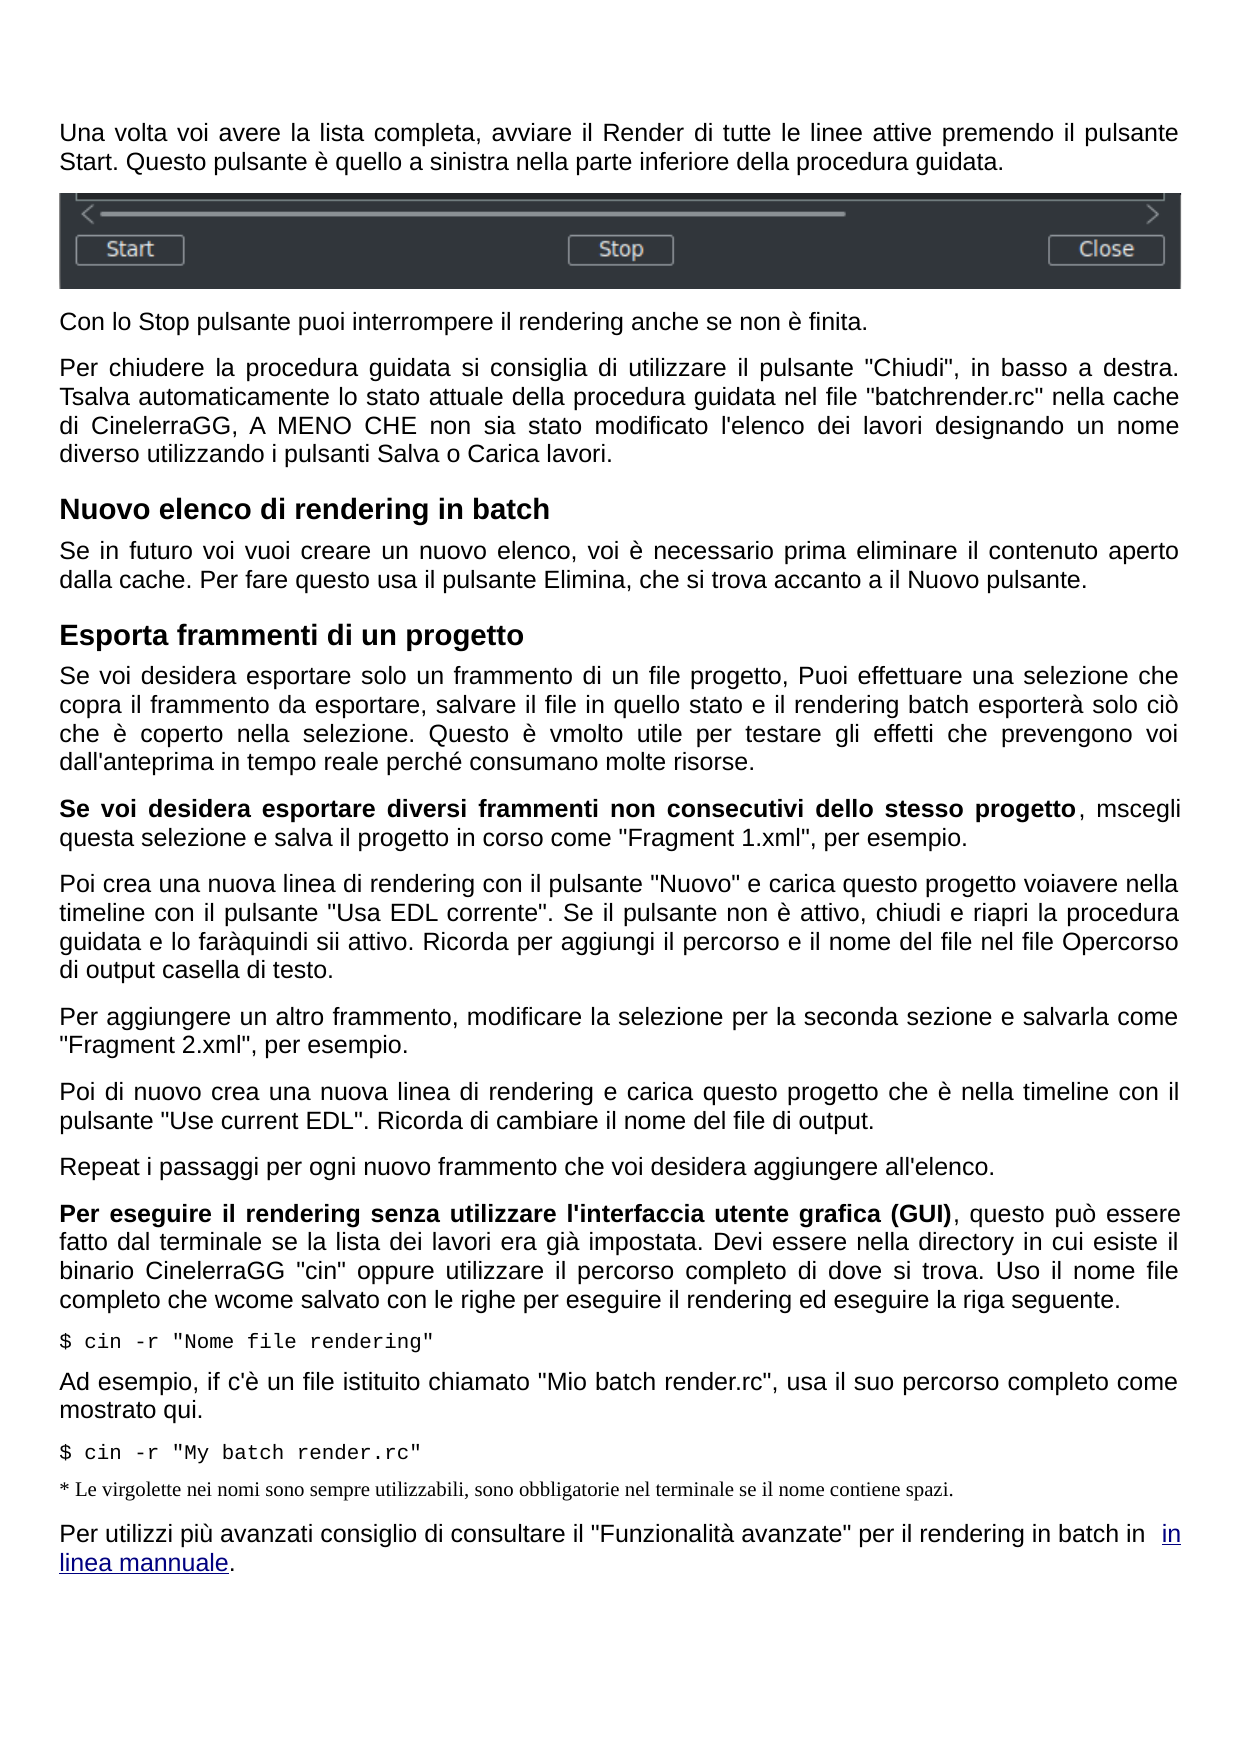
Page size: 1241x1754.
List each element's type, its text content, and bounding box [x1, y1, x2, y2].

text Per eseguire il rendering senza utilizzare l'interfaccia utente grafica (GUI), questo può essere fatto dal terminale se la lista dei lavori era già impostata. Devi essere nella directory in cui esiste il binario CinelerraGG "cin" oppure utilizzare il percorso completo di dove si trova. Uso il nome file completo che wcome salvato con le righe per eseguire il rendering ed eseguire la riga seguente. [59, 1198, 1181, 1313]
text Repeat i passaggi per ogni nuovo frammento che voi desidera aggiungere all'elenco. [59, 1152, 1181, 1181]
text Una volta voi avere la lista completa, avviare il Render di tutte le linee attive premendo il pulsante Start. Questo pulsante è quello a sinistra nella parte inferiore della procedura guidata. [59, 118, 1181, 176]
text Se voi desidera esportare solo un frammento di un file progetto, Puoi effettuare una selezione che copra il frammento da esportare, salvare il file in quello stato e il rendering batch esporterà solo ciò che è coperto nella selezione. Questo è vmolto utile per testare gli effetti che prevengono voi dall'anteprima in tempo reale perché consumano molte risorse. [59, 661, 1181, 776]
text $ cin -r "My batch render.rc" [59, 1442, 1181, 1466]
text Con lo Stop pulsante puoi interrompere il rendering anche se non è finita. [59, 289, 1181, 335]
text Poi di nuovo crea una nuova linea di rendering e carica questo progetto che è nella timeline con il pulsante "Use current EDL". Ricorda di cambiare il nome del file di output. [59, 1077, 1181, 1134]
text Per utilizzi più avanzati consiglio di consultare il "Funzionalità avanzate" per il rendering in batch in in linea mannuale. [59, 1519, 1181, 1577]
text Per chiudere la procedura guidata si consiglia di utilizzare il pulsante "Chiudi", in basso a destra. Tsalva automaticamente lo stato attuale della procedura guidata nel file "batchrender.rc" nella cache di CinelerraGG, A MENO CHE non sia stato modificato l'elenco dei lavori designando un nome diverso utilizzando i pulsanti Salva o Carica lavori. [59, 353, 1181, 468]
text Per aggiungere un altro frammento, modificare la selezione per la seconda sezione e salvarla come "Fragment 2.xml", per esempio. [59, 1002, 1181, 1059]
text Poi crea una nuova linea di rendering con il pulsante "Nuovo" e carica questo progetto voiavere nella timeline con il pulsante "Usa EDL corrente". Se il pulsante non è attivo, chiudi e riapri la procedura guidata e lo faràquindi sii attivo. Ricorda per aggiungi il percorso e il nome del file nel file Opercorso di output casella di testo. [59, 869, 1181, 984]
subtitle Esporta frammenti di un progetto [59, 617, 1181, 651]
text * Le virgolette nei nomi sono sempre utilizzabili, sono obbligatorie nel terminale se il nome contiene spazi. [59, 1477, 1181, 1501]
text Se in futuro voi vuoi creare un nuovo elenco, voi è necessario prima eliminare il contenuto aperto dalla cache. Per fare questo usa il pulsante Elimina, che si trova accanto a il Nuovo pulsante. [59, 536, 1181, 593]
text $ cin -r "Nome file rendering" [59, 1331, 1181, 1355]
text Se voi desidera esportare diversi frammenti non consecutivi dello stesso progetto, mscegli questa selezione e salva il progetto in corso come "Fragment 1.xml", per esempio. [59, 794, 1181, 851]
text Ad esempio, if c'è un file istituito chiamato "Mio batch render.rc", usa il suo percorso completo come mostrato qui. [59, 1367, 1181, 1424]
picture [59, 193, 1182, 289]
subtitle Nuovo elenco di rendering in batch [59, 492, 1181, 526]
